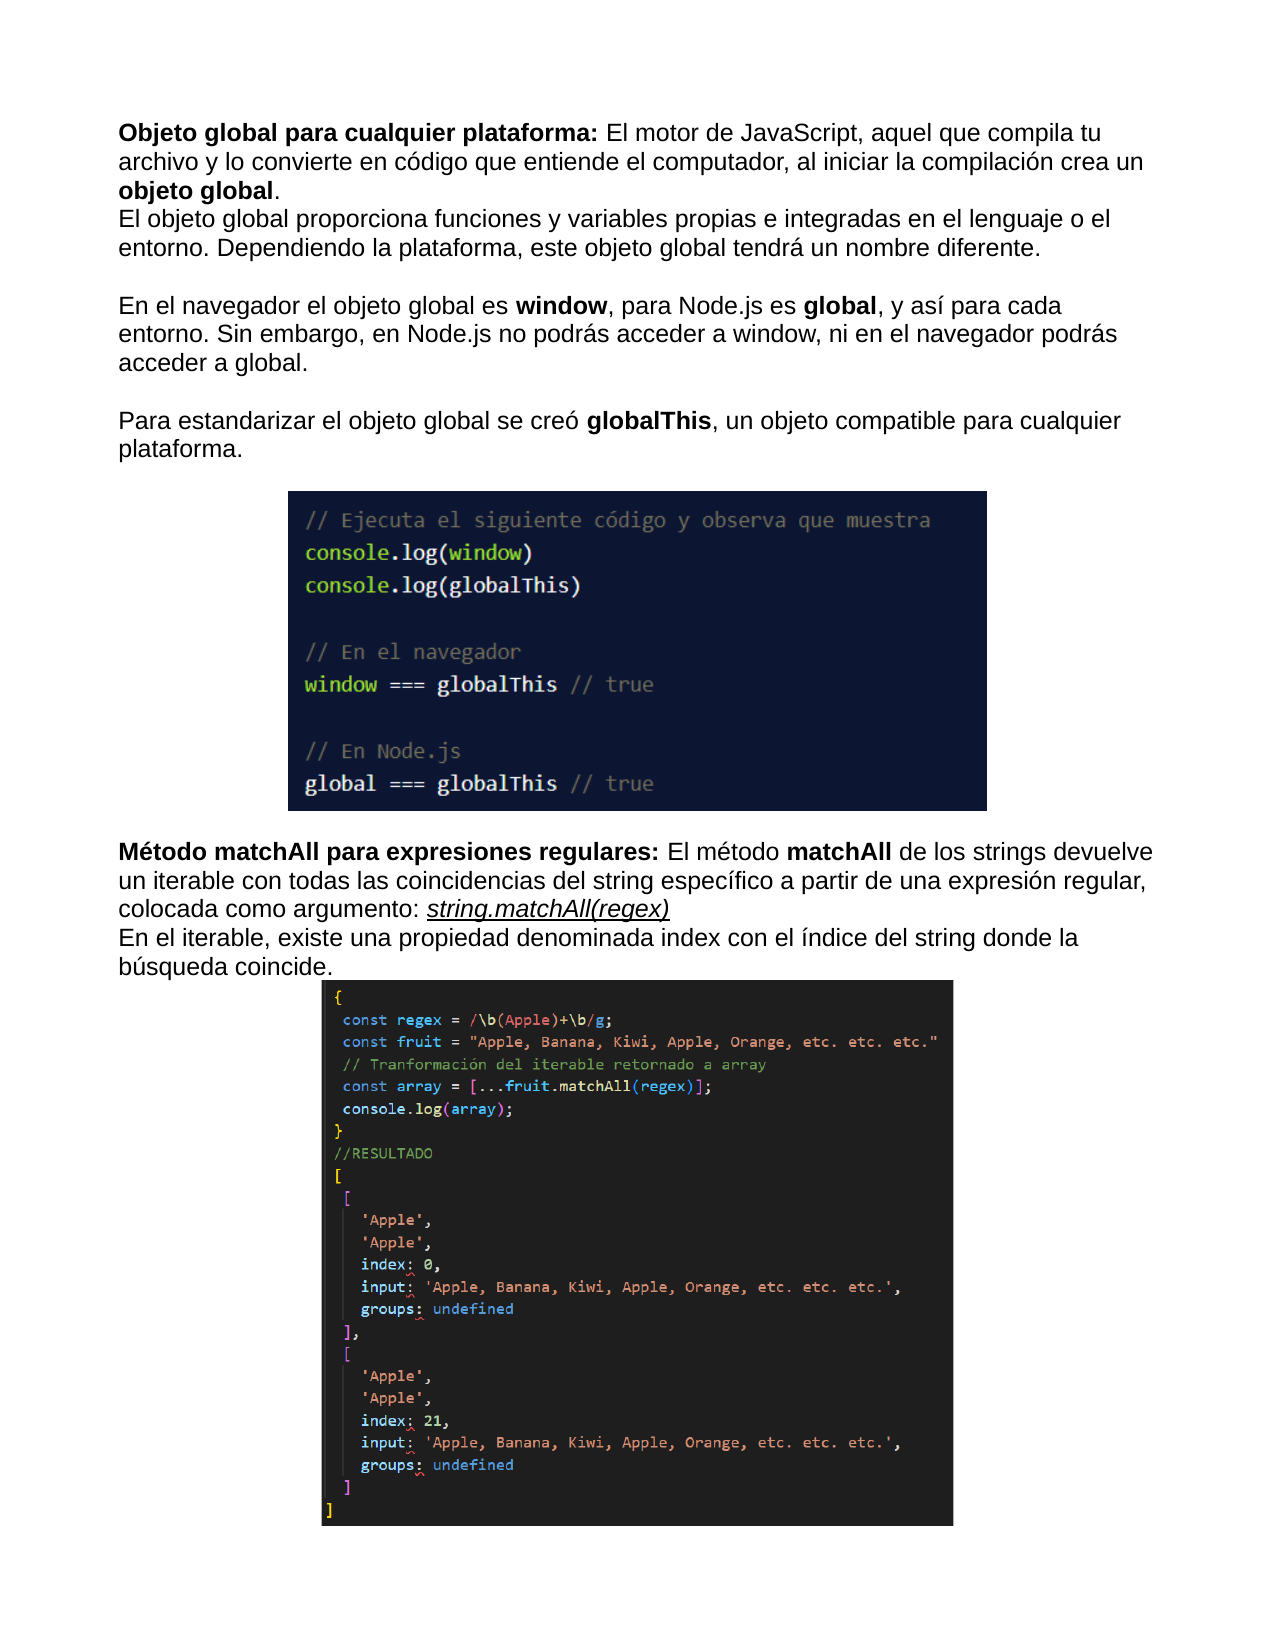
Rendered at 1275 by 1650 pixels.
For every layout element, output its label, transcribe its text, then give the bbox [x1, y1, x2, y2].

text En el iterable, existe una propiedad denominada index con el índice del string donde la búsqueda coincide. [118, 923, 1157, 981]
text Método matchAll para expresiones regulares: El método matchAll de los strings devuelve un iterable con todas las coincidencias del string específico a partir de una expresión regular, colocada como argumento: string.matchAll(regex) [118, 837, 1157, 923]
picture [321, 980, 954, 1526]
text En el navegador el objeto global es window, para Node.js es global, y así para cada entorno. Sin embargo, en Node.js no podrás acceder a window, ni en el navegador podrás acceder a global. [118, 291, 1157, 377]
text Para estandarizar el objeto global se creó globalThis, un objeto compatible para cualquier plataforma. [118, 406, 1157, 463]
text El objeto global proporciona funciones y variables propias e integradas en el lenguaje o el entorno. Dependiendo la plataforma, este objeto global tendrá un nombre diferente. [118, 204, 1157, 262]
picture [288, 491, 987, 811]
text Objeto global para cualquier plataforma: El motor de JavaScript, aquel que compila tu archivo y lo convierte en código que entiende el computador, al iniciar la compilación crea un objeto global. [118, 118, 1157, 204]
